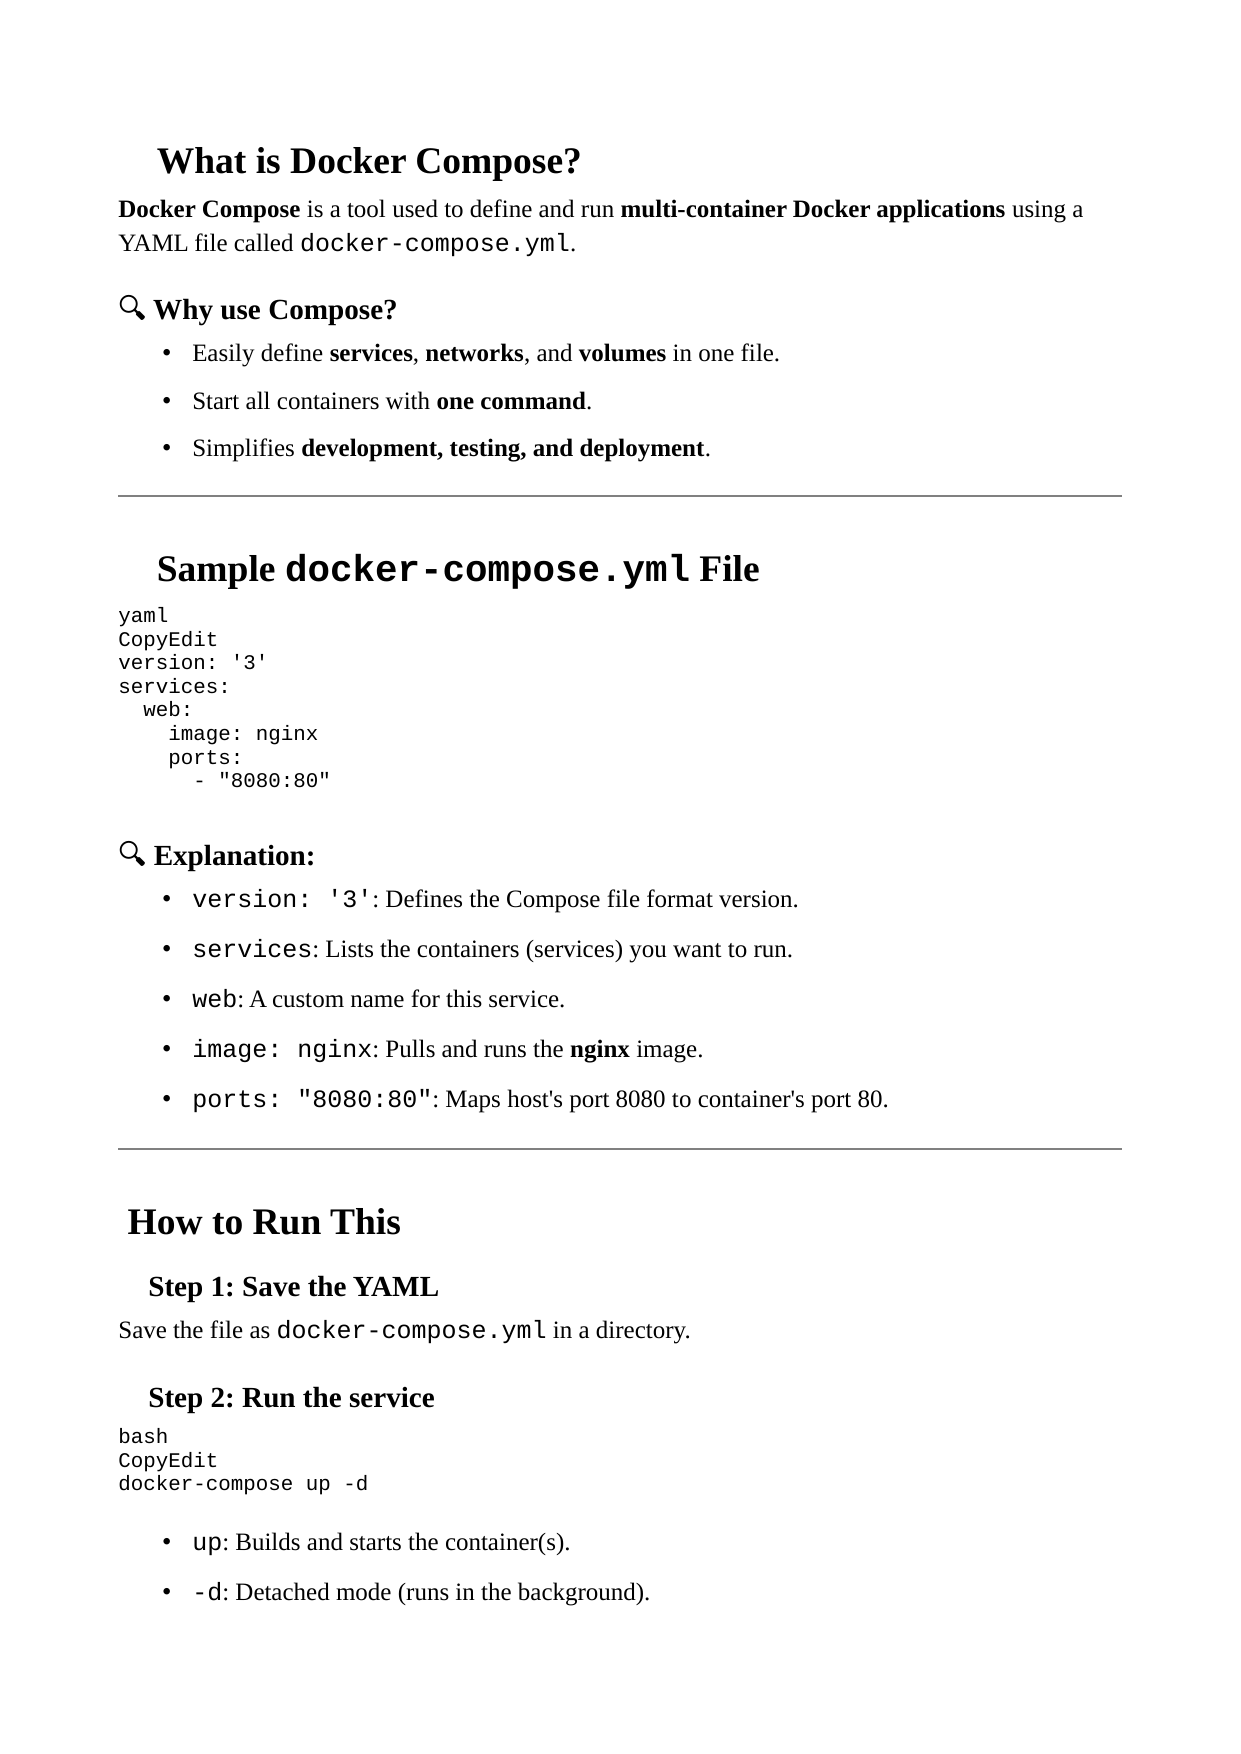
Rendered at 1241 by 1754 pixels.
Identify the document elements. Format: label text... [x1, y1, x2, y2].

list Easily define services, networks, and volumes in one file. [162, 338, 1122, 367]
text Docker Compose is a tool used to define and run multi-container Docker applications using a YAML file called docker-compose.yml. [118, 194, 1122, 258]
list web: A custom name for this service. [162, 984, 1122, 1015]
list services: Lists the containers (services) you want to run. [162, 934, 1122, 965]
list ports: "8080:80": Maps host's port 8080 to container's port 80. [162, 1084, 1122, 1115]
list Simplifies development, testing, and deployment. [162, 433, 1122, 462]
subtitle 🔍 Explanation: [118, 838, 1122, 872]
subtitle 🔨 Step 2: Run the service [118, 1380, 1122, 1414]
list -d: Detached mode (runs in the background). [162, 1577, 1122, 1607]
subtitle 🧾 Sample docker-compose.yml File [118, 546, 1122, 592]
text version: '3' [118, 652, 1122, 676]
subtitle 🔍 Why use Compose? [118, 292, 1122, 326]
text ports: [118, 747, 1122, 770]
text CopyEdit [118, 628, 1122, 652]
text bash [118, 1426, 1122, 1450]
subtitle ✅ What is Docker Compose? [118, 139, 1122, 182]
list up: Builds and starts the container(s). [162, 1527, 1122, 1557]
text image: nginx [118, 723, 1122, 747]
text yaml [118, 605, 1122, 628]
text docker-compose up -d [118, 1473, 1122, 1497]
text services: [118, 676, 1122, 699]
text Save the file as docker-compose.yml in a directory. [118, 1316, 1122, 1346]
list Start all containers with one command. [162, 386, 1122, 414]
list version: '3': Defines the Compose file format version. [162, 884, 1122, 915]
list image: nginx: Pulls and runs the nginx image. [162, 1034, 1122, 1065]
subtitle 🔨 Step 1: Save the YAML [118, 1269, 1122, 1303]
text web: [118, 699, 1122, 723]
text CopyEdit [118, 1450, 1122, 1473]
text - "8080:80" [118, 770, 1122, 794]
subtitle 🧑‍💻 How to Run This [118, 1199, 1122, 1242]
